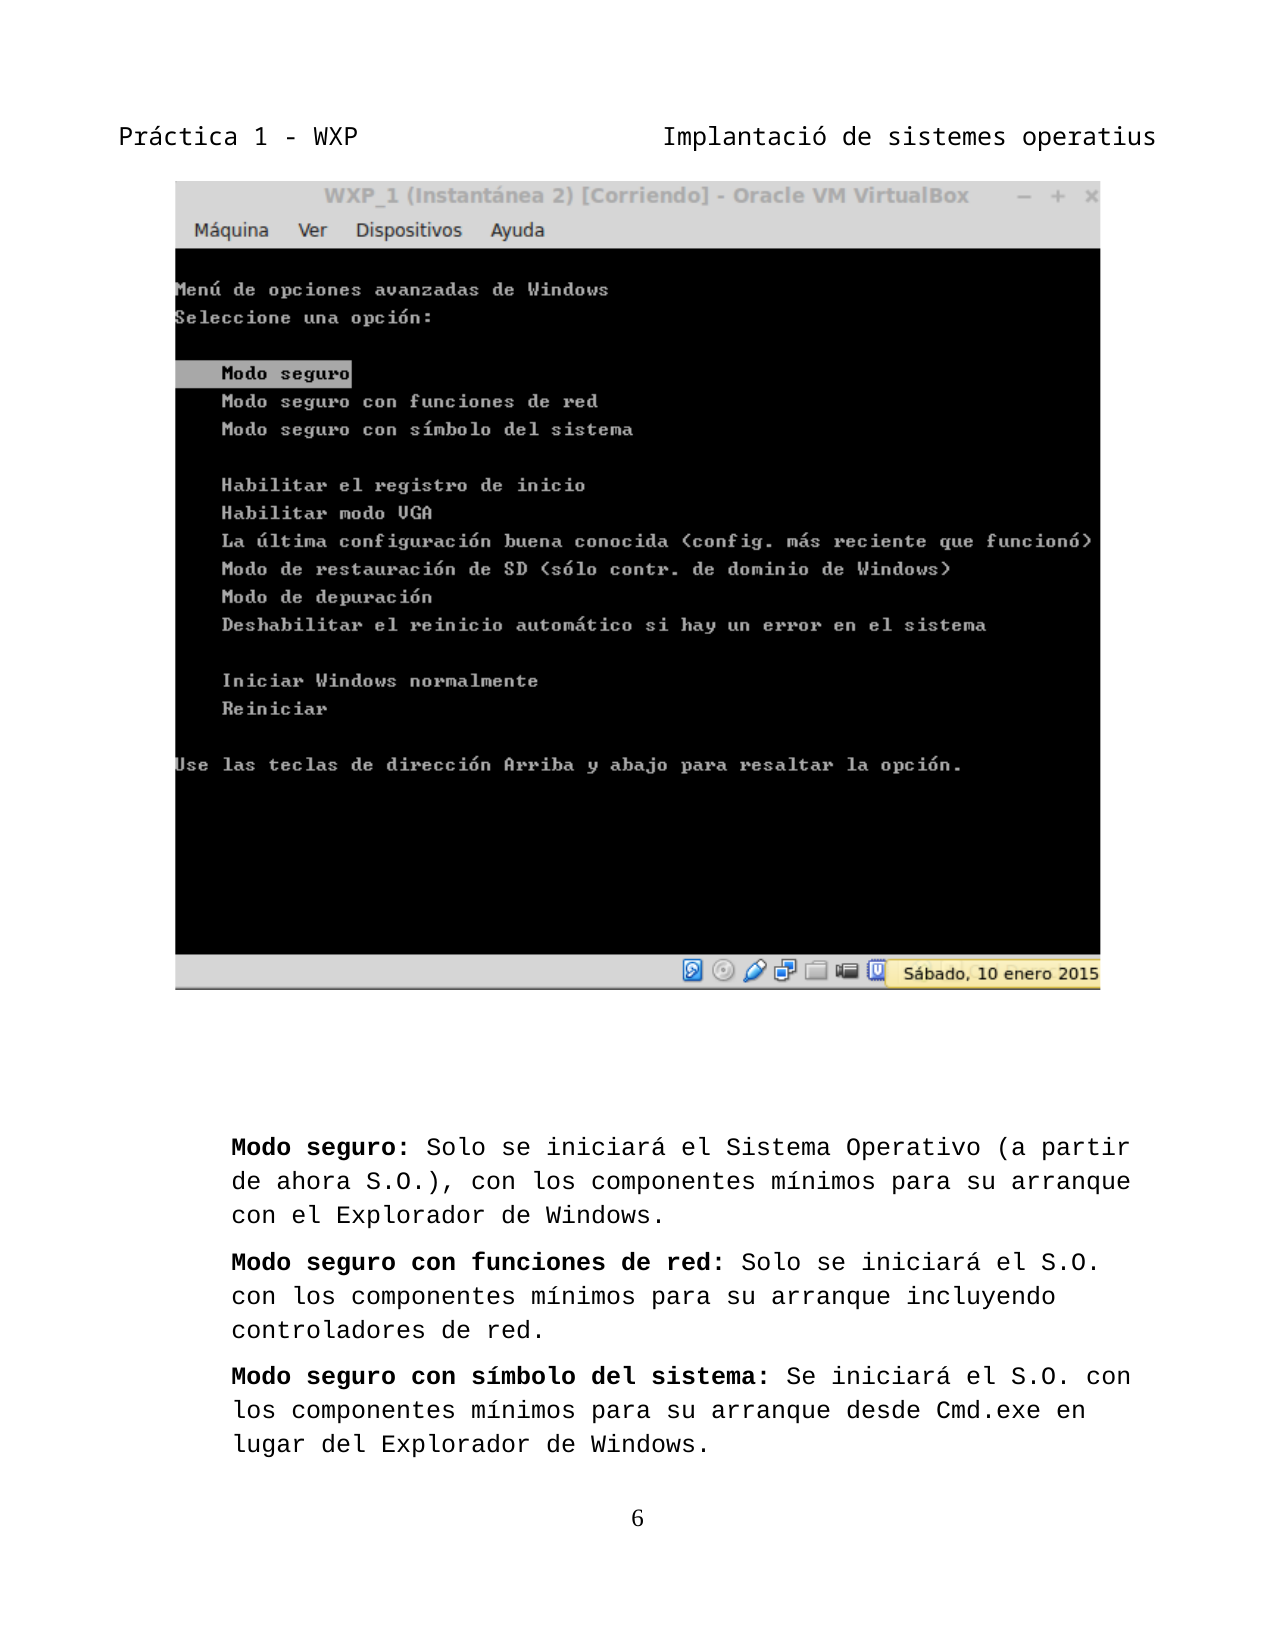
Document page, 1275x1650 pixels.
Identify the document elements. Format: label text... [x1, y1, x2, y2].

text Modo seguro con símbolo del sistema: Se iniciará el S.O. con los componentes mínimos para su arranque desde Cmd.exe en lugar del Explorador de Windows. [231, 1364, 1157, 1460]
text Modo seguro: Solo se iniciará el Sistema Operativo (a partir de ahora S.O.), con los componentes mínimos para su arranque con el Explorador de Windows. [231, 1135, 1157, 1231]
text Modo seguro con funciones de red: Solo se iniciará el S.O. con los componentes mínimos para su arranque incluyendo controladores de red. [231, 1249, 1157, 1346]
picture [174, 181, 1101, 990]
